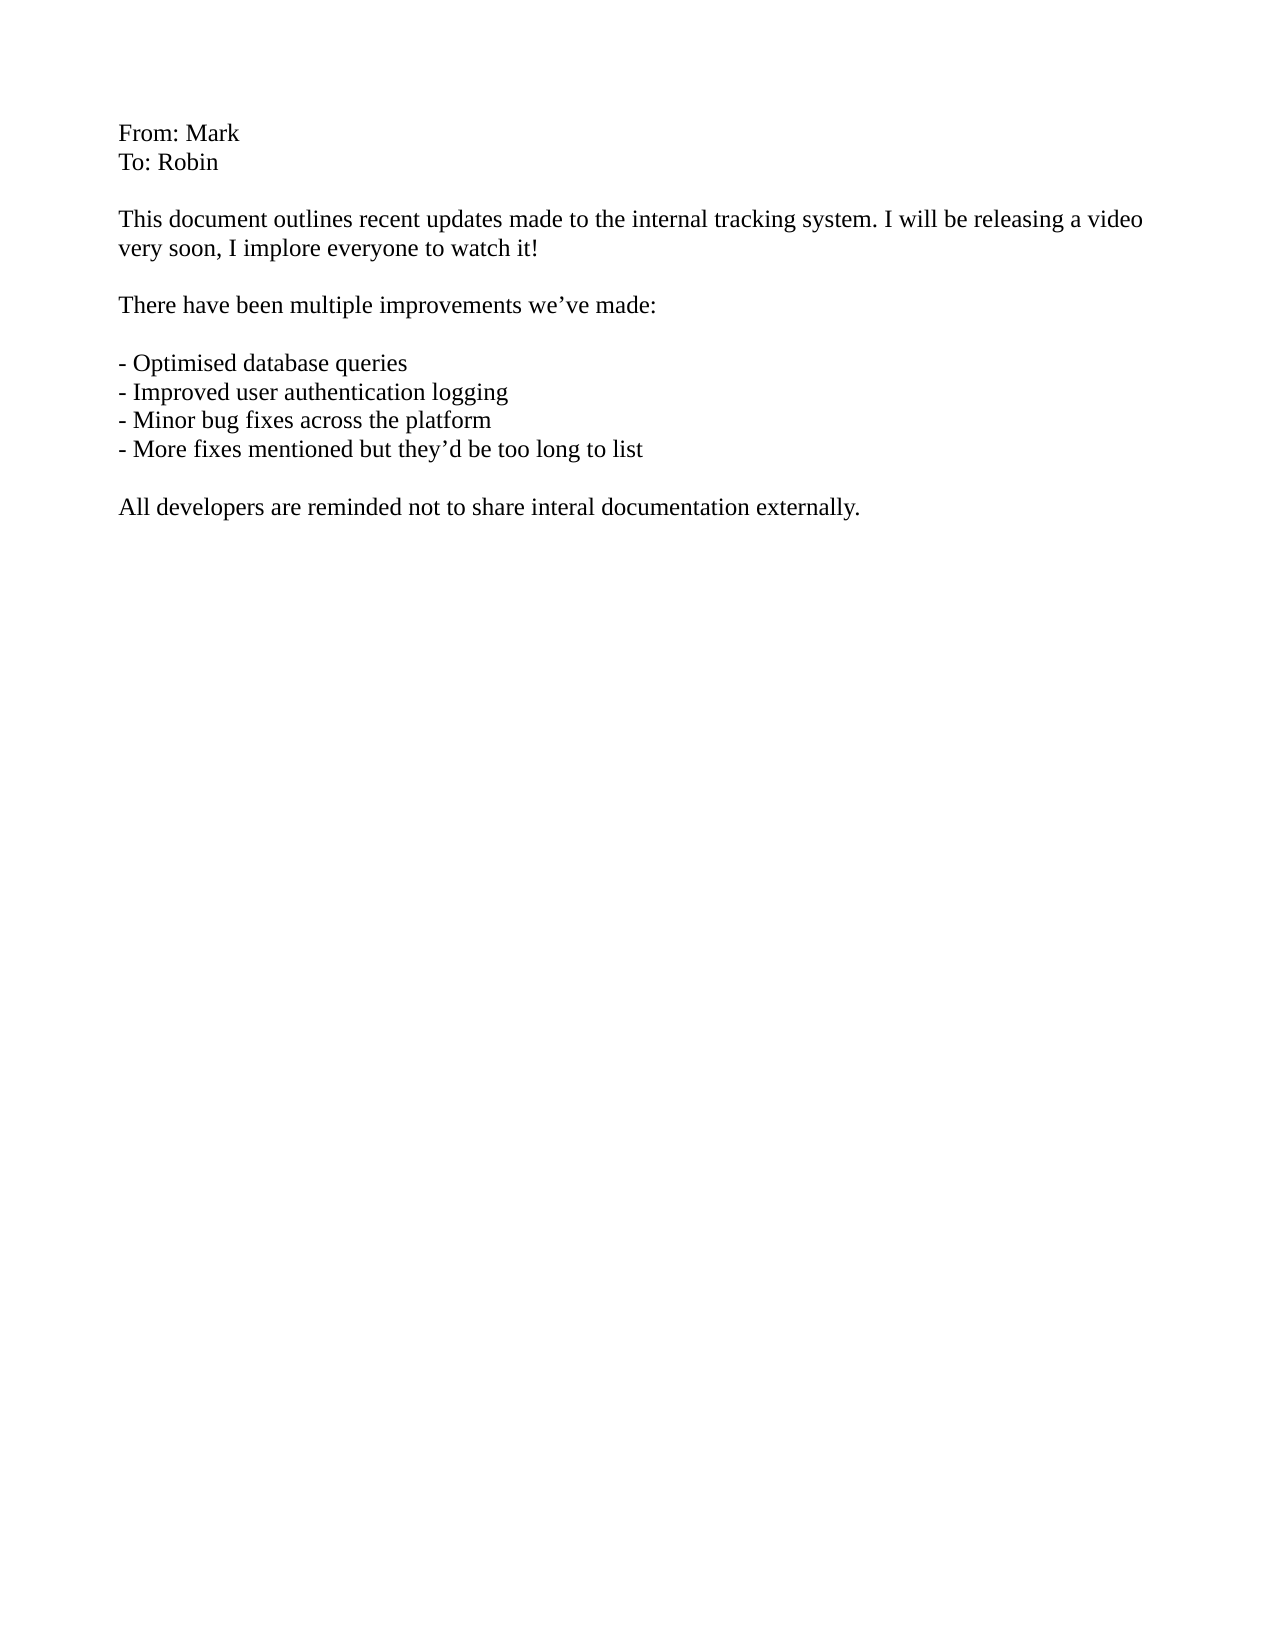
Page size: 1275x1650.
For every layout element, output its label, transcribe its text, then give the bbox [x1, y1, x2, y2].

text From: Mark [118, 118, 1157, 147]
text - Minor bug fixes across the platform [118, 406, 1157, 434]
text - More fixes mentioned but they’d be too long to list [118, 434, 1157, 463]
text All developers are reminded not to share interal documentation externally. [118, 492, 1157, 521]
text To: Robin [118, 147, 1157, 176]
text This document outlines recent updates made to the internal tracking system. I will be releasing a video very soon, I implore everyone to watch it! There have been multiple improvements we’ve made: - Optimised database queries [118, 204, 1157, 377]
text - Improved user authentication logging [118, 377, 1157, 406]
